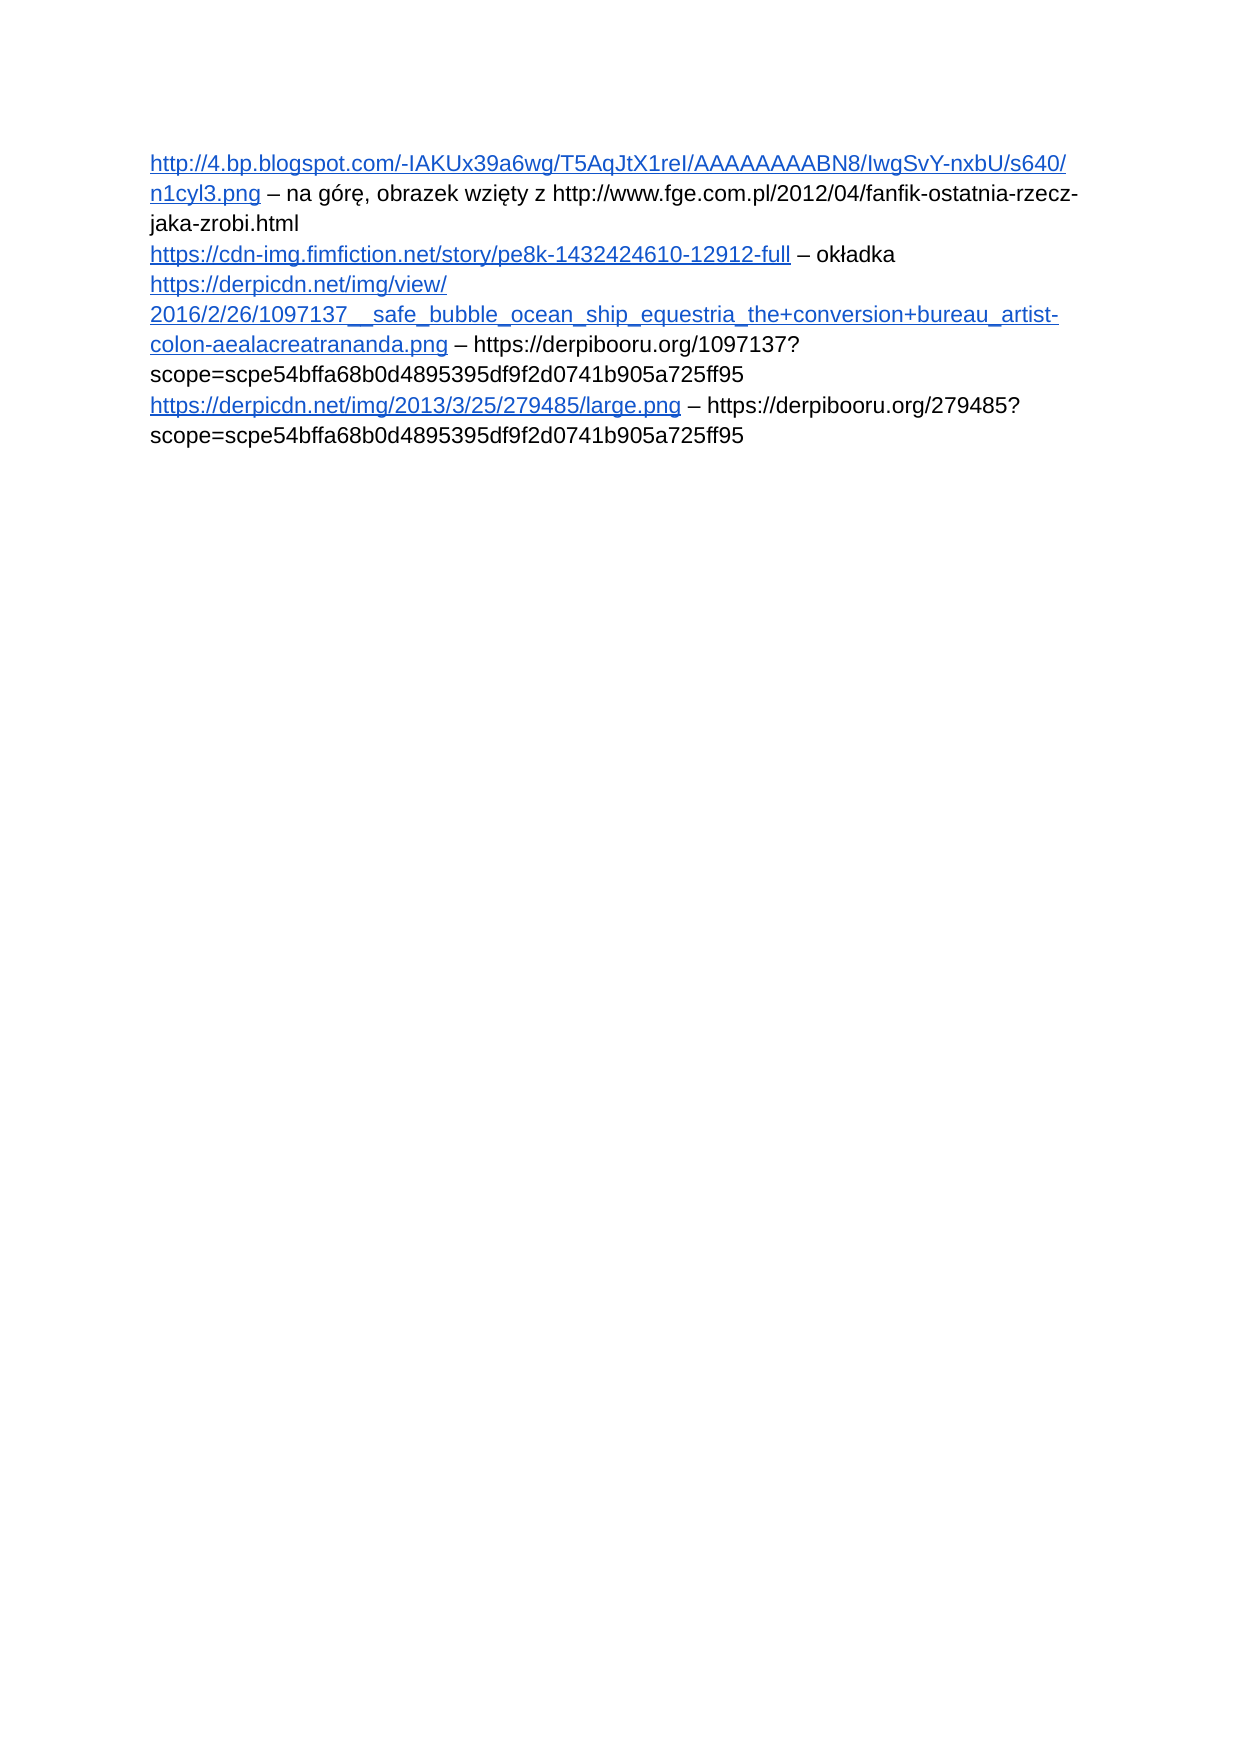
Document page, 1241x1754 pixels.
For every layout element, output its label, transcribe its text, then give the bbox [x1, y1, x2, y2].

text https://derpicdn.net/img/view/2016/2/26/1097137__safe_bubble_ocean_ship_equestria_the+conversion+bureau_artist-colon-aealacreatrananda.png – https://derpibooru.org/1097137?scope=scpe54bffa68b0d4895395df9f2d0741b905a725ff95 [150, 271, 1090, 388]
text https://cdn-img.fimfiction.net/story/pe8k-1432424610-12912-full – okładka [150, 241, 1090, 267]
text https://derpicdn.net/img/2013/3/25/279485/large.png – https://derpibooru.org/279485?scope=scpe54bffa68b0d4895395df9f2d0741b905a725ff95 [150, 392, 1090, 448]
text http://4.bp.blogspot.com/-IAKUx39a6wg/T5AqJtX1reI/AAAAAAAABN8/IwgSvY-nxbU/s640/n1cyl3.png – na górę, obrazek wzięty z http://www.fge.com.pl/2012/04/fanfik-ostatnia-rzecz-jaka-zrobi.html [150, 150, 1090, 237]
